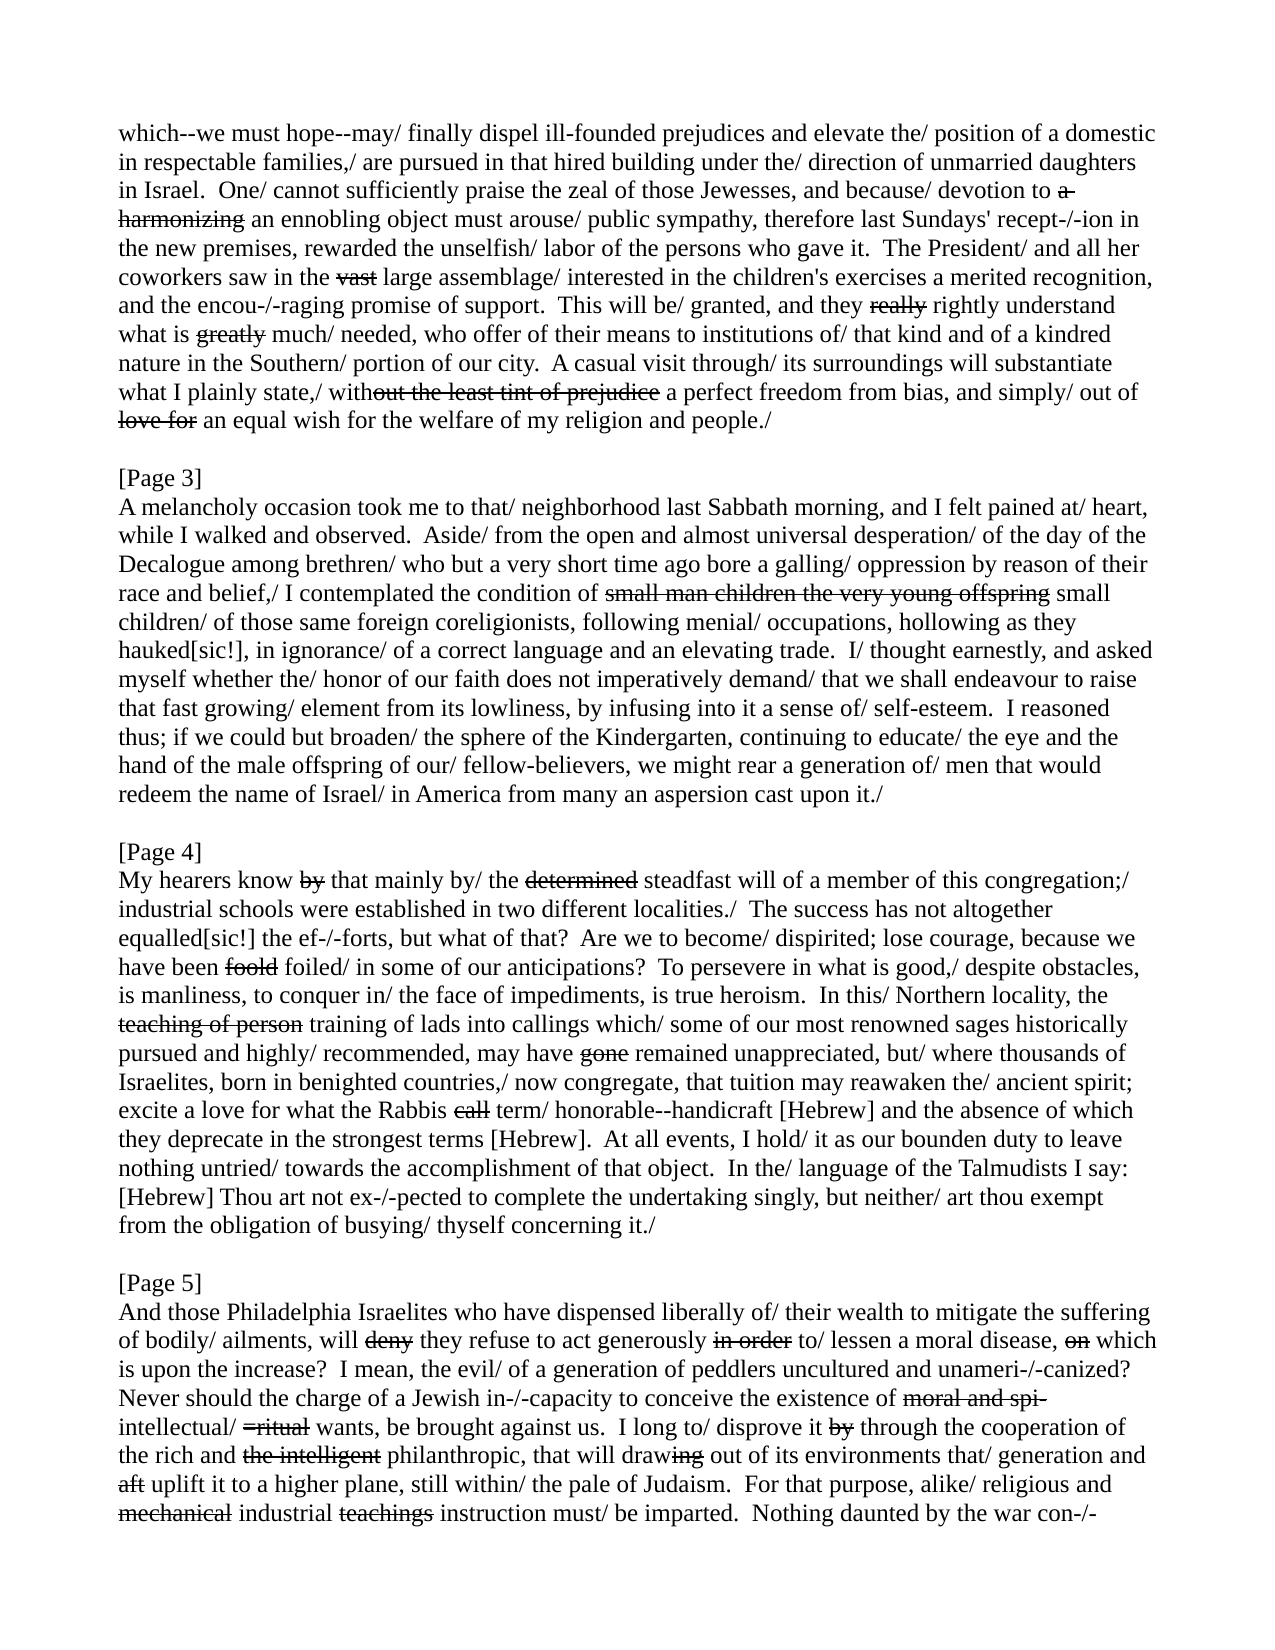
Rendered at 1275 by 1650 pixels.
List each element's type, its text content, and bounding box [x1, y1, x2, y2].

text which--we must hope--may/ finally dispel ill-founded prejudices and elevate the/ position of a domestic in respectable families,/ are pursued in that hired building under the/ direction of unmarried daughters in Israel. One/ cannot sufficiently praise the zeal of those Jewesses, and because/ devotion to a harmonizing an ennobling object must arouse/ public sympathy, therefore last Sundays' recept-/-ion in the new premises, rewarded the unselfish/ labor of the persons who gave it. The President/ and all her coworkers saw in the vast large assemblage/ interested in the children's exercises a merited recognition, and the encou-/-raging promise of support. This will be/ granted, and they really rightly understand what is greatly much/ needed, who offer of their means to institutions of/ that kind and of a kindred nature in the Southern/ portion of our city. A casual visit through/ its surroundings will substantiate what I plainly state,/ without the least tint of prejudice a perfect freedom from bias, and simply/ out of love for an equal wish for the welfare of my religion and people./ [118, 118, 1157, 434]
text [Page 3] [118, 463, 1157, 492]
text My hearers know by that mainly by/ the determined steadfast will of a member of this congregation;/ industrial schools were established in two different localities./ The success has not altogether equalled[sic!] the ef-/-forts, but what of that? Are we to become/ dispirited; lose courage, because we have been foold foiled/ in some of our anticipations? To persevere in what is good,/ despite obstacles, is manliness, to conquer in/ the face of impediments, is true heroism. In this/ Northern locality, the teaching of person training of lads into callings which/ some of our most renowned sages historically pursued and highly/ recommended, may have gone remained unappreciated, but/ where thousands of Israelites, born in benighted countries,/ now congregate, that tuition may reawaken the/ ancient spirit; excite a love for what the Rabbis call term/ honorable--handicraft [Hebrew] and the absence of which they deprecate in the strongest terms [Hebrew]. At all events, I hold/ it as our bounden duty to leave nothing untried/ towards the accomplishment of that object. In the/ language of the Talmudists I say: [Hebrew] Thou art not ex-/-pected to complete the undertaking singly, but neither/ art thou exempt from the obligation of busying/ thyself concerning it./ [118, 866, 1157, 1239]
text [Page 4] [118, 837, 1157, 866]
text [Page 5] [118, 1268, 1157, 1297]
text A melancholy occasion took me to that/ neighborhood last Sabbath morning, and I felt pained at/ heart, while I walked and observed. Aside/ from the open and almost universal desperation/ of the day of the Decalogue among brethren/ who but a very short time ago bore a galling/ oppression by reason of their race and belief,/ I contemplated the condition of small man children the very young offspring small children/ of those same foreign coreligionists, following menial/ occupations, hollowing as they hauked[sic!], in ignorance/ of a correct language and an elevating trade. I/ thought earnestly, and asked myself whether the/ honor of our faith does not imperatively demand/ that we shall endeavour to raise that fast growing/ element from its lowliness, by infusing into it a sense of/ self-esteem. I reasoned thus; if we could but broaden/ the sphere of the Kindergarten, continuing to educate/ the eye and the hand of the male offspring of our/ fellow-believers, we might rear a generation of/ men that would redeem the name of Israel/ in America from many an aspersion cast upon it./ [118, 492, 1157, 808]
text And those Philadelphia Israelites who have dispensed liberally of/ their wealth to mitigate the suffering of bodily/ ailments, will deny they refuse to act generously in order to/ lessen a moral disease, on which is upon the increase? I mean, the evil/ of a generation of peddlers uncultured and unameri-/-canized? Never should the charge of a Jewish in-/-capacity to conceive the existence of moral and spi- intellectual/ =ritual wants, be brought against us. I long to/ disprove it by through the cooperation of the rich and the intelligent philanthropic, that will drawing out of its environments that/ generation and aft uplift it to a higher plane, still within/ the pale of Judaism. For that purpose, alike/ religious and mechanical industrial teachings instruction must/ be imparted. Nothing daunted by the war con-/- [118, 1297, 1157, 1527]
